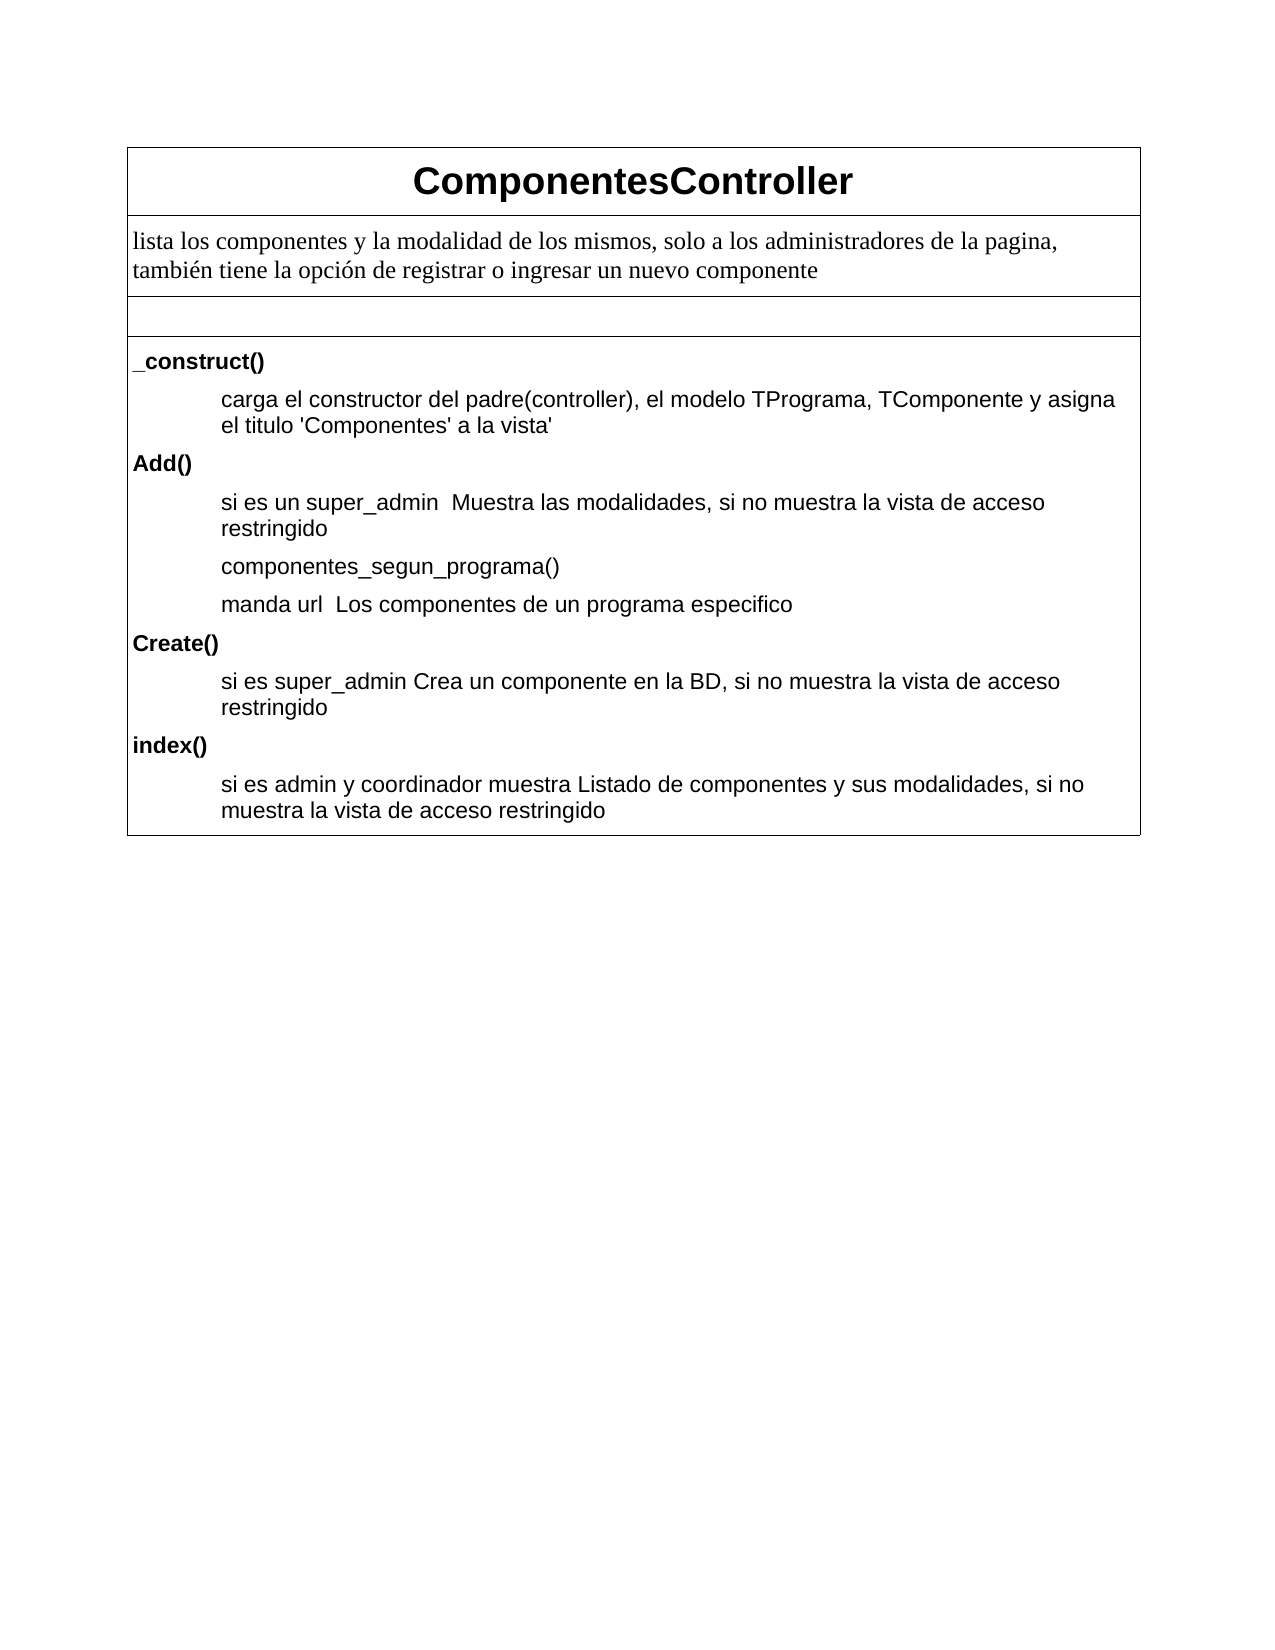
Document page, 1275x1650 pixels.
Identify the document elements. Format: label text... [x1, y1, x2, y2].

table_cell _construct() carga el constructor del padre(controller), el modelo TPrograma, TComponente y asigna el titulo 'Componentes' a la vista' Add() si es un super_admin Muestra las modalidades, si no muestra la vista de acceso restringido componentes_segun_programa() manda url Los componentes de un programa especifico Create() si es super_admin Crea un componente en la BD, si no muestra la vista de acceso restringido index() si es admin y coordinador muestra Listado de componentes y sus modalidades, si no muestra la vista de acceso restringido [128, 337, 1140, 835]
table_cell [128, 297, 1140, 336]
table_cell lista los componentes y la modalidad de los mismos, solo a los administradores de la pagina, también tiene la opción de registrar o ingresar un nuevo componente [128, 216, 1140, 296]
table_header ComponentesController [128, 148, 1140, 214]
